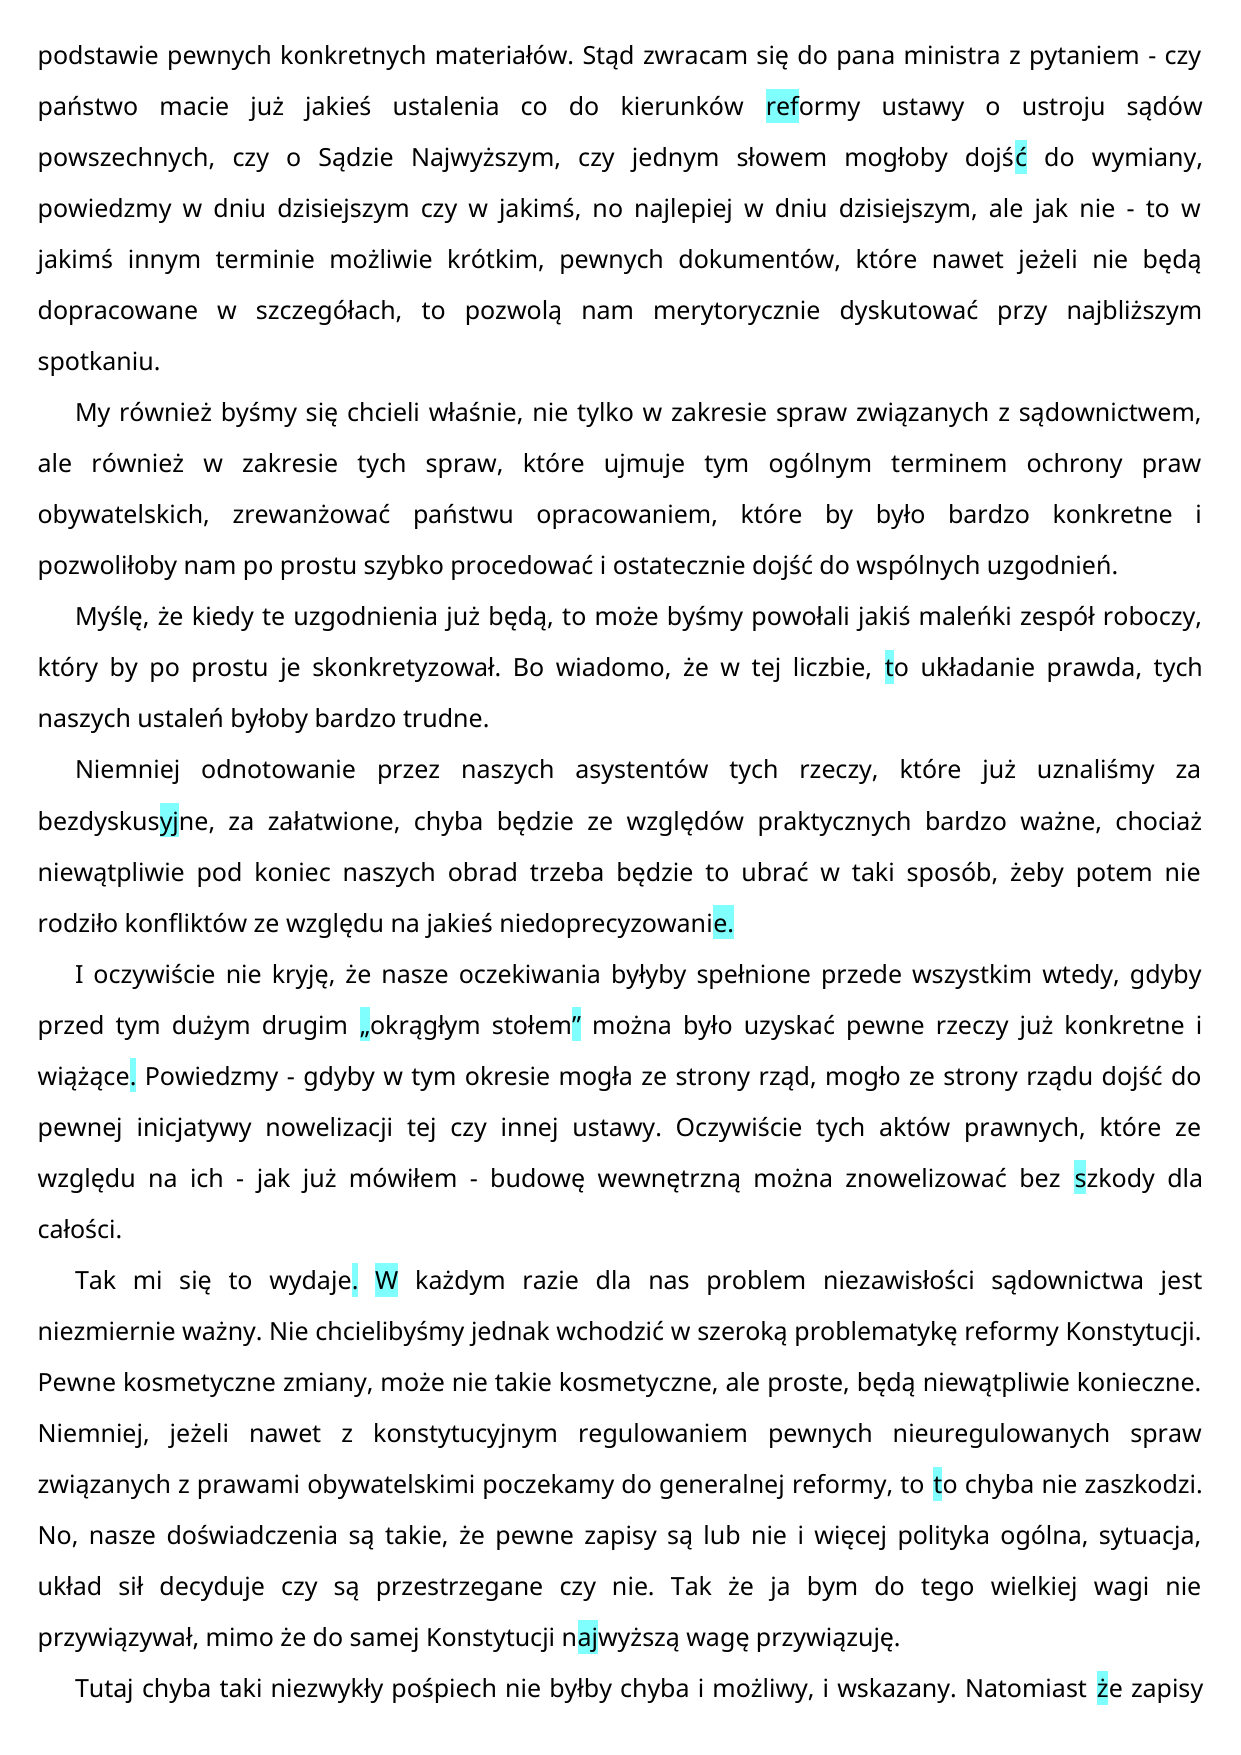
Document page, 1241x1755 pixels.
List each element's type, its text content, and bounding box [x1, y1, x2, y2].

text podstawie pewnych konkretnych materiałów. Stąd zwracam się do pana ministra z pytaniem - czy państwo macie już jakieś ustalenia co do kierunków reformy ustawy o ustroju sądów powszechnych, czy o Sądzie Najwyższym, czy jednym słowem mogłoby dojść do wymiany, powiedzmy w dniu dzisiejszym czy w jakimś, no najlepiej w dniu dzisiejszym, ale jak nie - to w jakimś innym terminie możliwie krótkim, pewnych dokumentów, które nawet jeżeli nie będą dopracowane w szczegółach, to pozwolą nam merytorycznie dyskutować przy najbliższym spotkaniu. [37, 37, 1203, 378]
text Myślę, że kiedy te uzgodnienia już będą, to może byśmy powołali jakiś maleńki zespół roboczy, który by po prostu je skonkretyzował. Bo wiadomo, że w tej liczbie, to układanie prawda, tych naszych ustaleń byłoby bardzo trudne. [37, 599, 1203, 735]
text Tak mi się to wydaje. W każdym razie dla nas problem niezawisłości sądownictwa jest niezmiernie ważny. Nie chcielibyśmy jednak wchodzić w szeroką problematykę reformy Konstytucji. Pewne kosmetyczne zmiany, może nie takie kosmetyczne, ale proste, będą niewątpliwie konieczne. Niemniej, jeżeli nawet z konstytucyjnym regulowaniem pewnych nieuregulowanych spraw związanych z prawami obywatelskimi poczekamy do generalnej reformy, to to chyba nie zaszkodzi. No, nasze doświadczenia są takie, że pewne zapisy są lub nie i więcej polityka ogólna, sytuacja, układ sił decyduje czy są przestrzegane czy nie. Tak że ja bym do tego wielkiej wagi nie przywiązywał, mimo że do samej Konstytucji najwyższą wagę przywiązuję. [37, 1262, 1203, 1654]
text My również byśmy się chcieli właśnie, nie tylko w zakresie spraw związanych z sądownictwem, ale również w zakresie tych spraw, które ujmuje tym ogólnym terminem ochrony praw obywatelskich, zrewanżować państwu opracowaniem, które by było bardzo konkretne i pozwoliłoby nam po prostu szybko procedować i ostatecznie dojść do wspólnych uzgodnień. [37, 395, 1203, 582]
text Niemniej odnotowanie przez naszych asystentów tych rzeczy, które już uznaliśmy za bezdyskusyjne, za załatwione, chyba będzie ze względów praktycznych bardzo ważne, chociaż niewątpliwie pod koniec naszych obrad trzeba będzie to ubrać w taki sposób, żeby potem nie rodziło konfliktów ze względu na jakieś niedoprecyzowanie. [37, 752, 1203, 939]
text I oczywiście nie kryję, że nasze oczekiwania byłyby spełnione przede wszystkim wtedy, gdyby przed tym dużym drugim „okrągłym stołem” można było uzyskać pewne rzeczy już konkretne i wiążące. Powiedzmy - gdyby w tym okresie mogła ze strony rząd, mogło ze strony rządu dojść do pewnej inicjatywy nowelizacji tej czy innej ustawy. Oczywiście tych aktów prawnych, które ze względu na ich - jak już mówiłem - budowę wewnętrzną można znowelizować bez szkody dla całości. [37, 956, 1203, 1246]
text Tutaj chyba taki niezwykły pośpiech nie byłby chyba i możliwy, i wskazany. Natomiast że zapisy [37, 1671, 1203, 1705]
